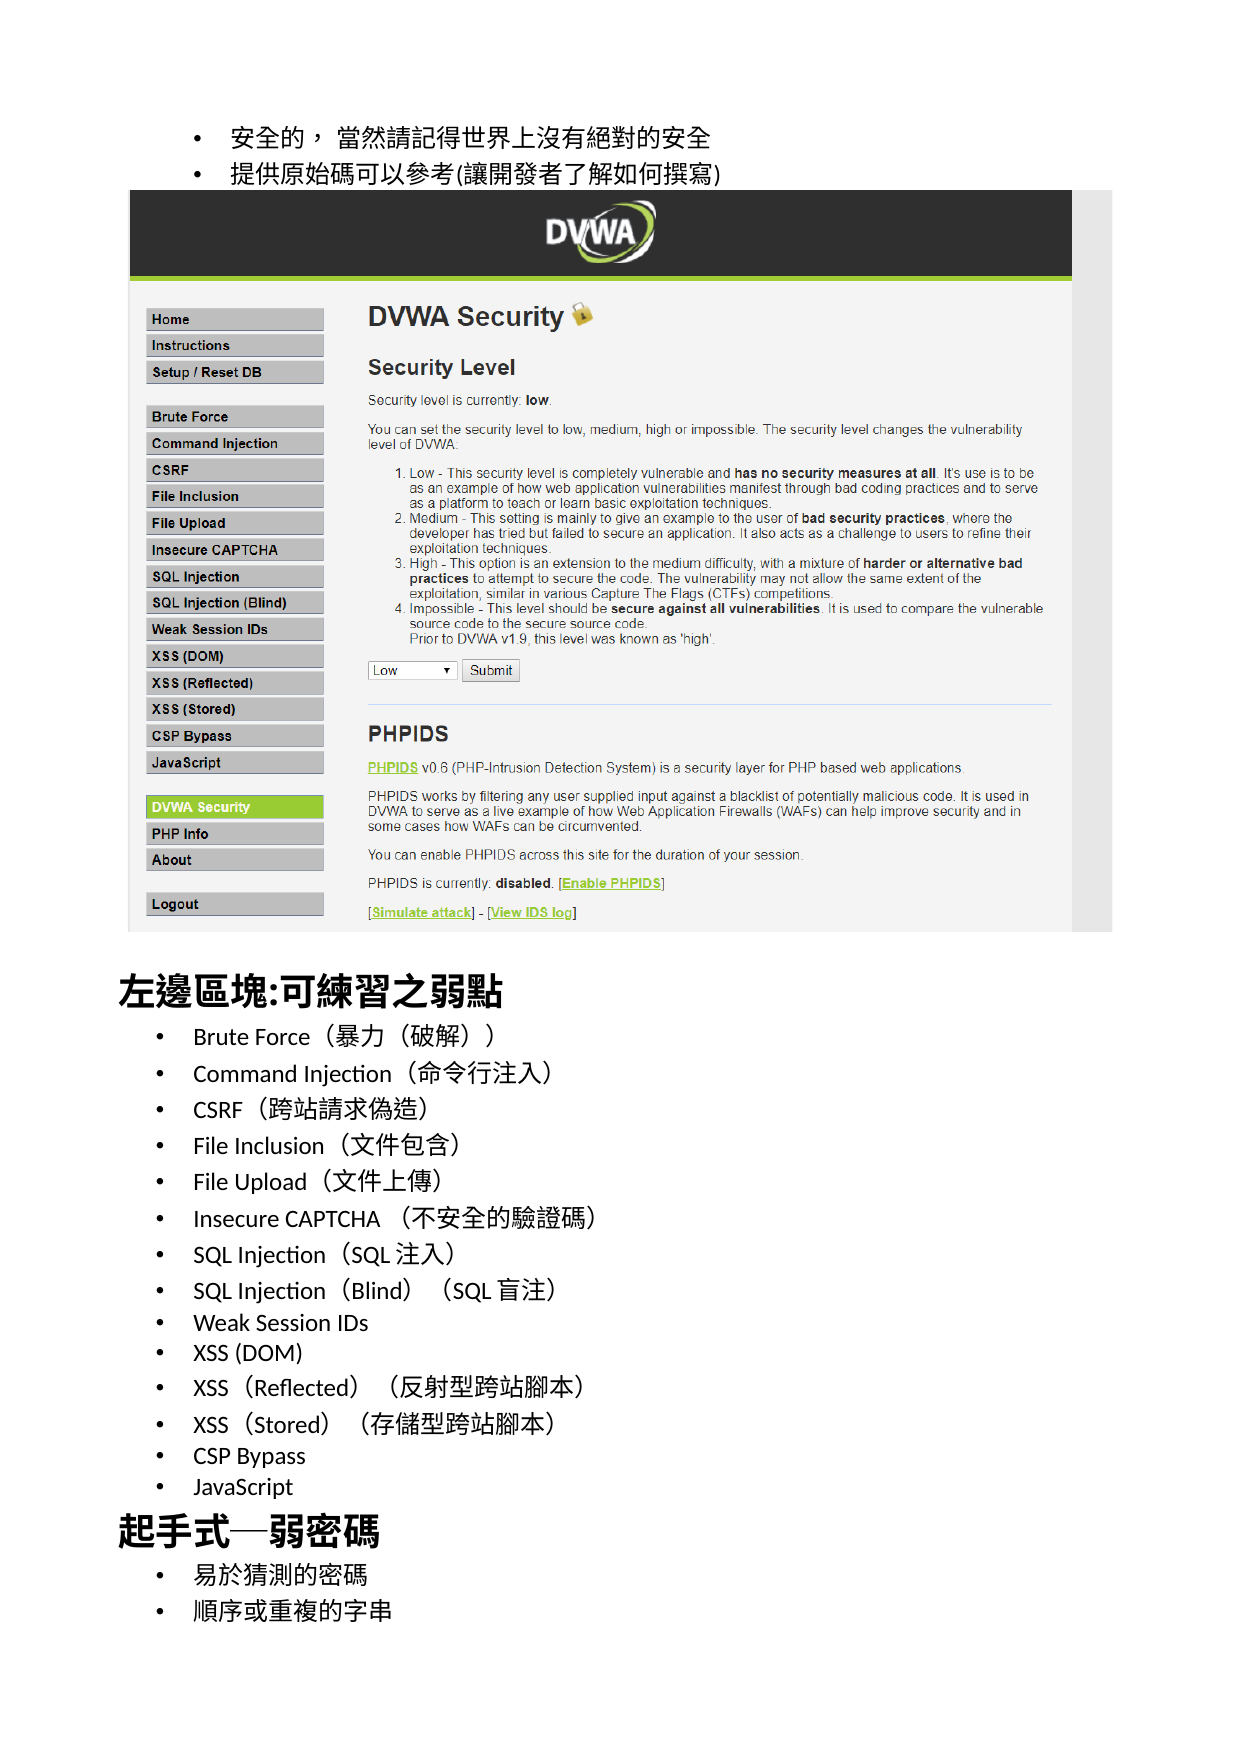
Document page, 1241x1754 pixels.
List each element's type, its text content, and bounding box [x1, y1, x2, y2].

list XSS（Reflected）（反射型跨站腳本） [156, 1368, 1122, 1404]
list File Inclusion（文件包含） [156, 1126, 1122, 1162]
list JavaScript [156, 1471, 1122, 1501]
list File Upload（文件上傳） [156, 1162, 1122, 1198]
list SQL Injection（Blind）（SQL盲注） [156, 1271, 1122, 1307]
list 順序或重複的字串 [156, 1592, 1122, 1628]
list SQL Injection（SQL注入） [156, 1234, 1122, 1271]
list 安全的， 當然請記得世界上沒有絕對的安全 [193, 118, 1122, 154]
subtitle 左邊區塊:可練習之弱點 [118, 962, 1122, 1017]
list XSS (DOM) [156, 1337, 1122, 1368]
list 易於猜測的密碼 [156, 1556, 1122, 1592]
picture [127, 190, 1113, 932]
list 提供原始碼可以參考(讓開發者了解如何撰寫) [193, 154, 1122, 191]
list XSS（Stored）（存儲型跨站腳本） [156, 1404, 1122, 1440]
list Weak Session IDs [156, 1307, 1122, 1337]
list CSP Bypass [156, 1440, 1122, 1471]
list Insecure CAPTCHA （不安全的驗證碼） [156, 1198, 1122, 1234]
list Brute Force（暴力（破解）） [156, 1017, 1122, 1053]
subtitle 起手式─弱密碼 [118, 1501, 1122, 1556]
list Command Injection（命令行注入） [156, 1053, 1122, 1089]
list CSRF（跨站請求偽造） [156, 1089, 1122, 1126]
